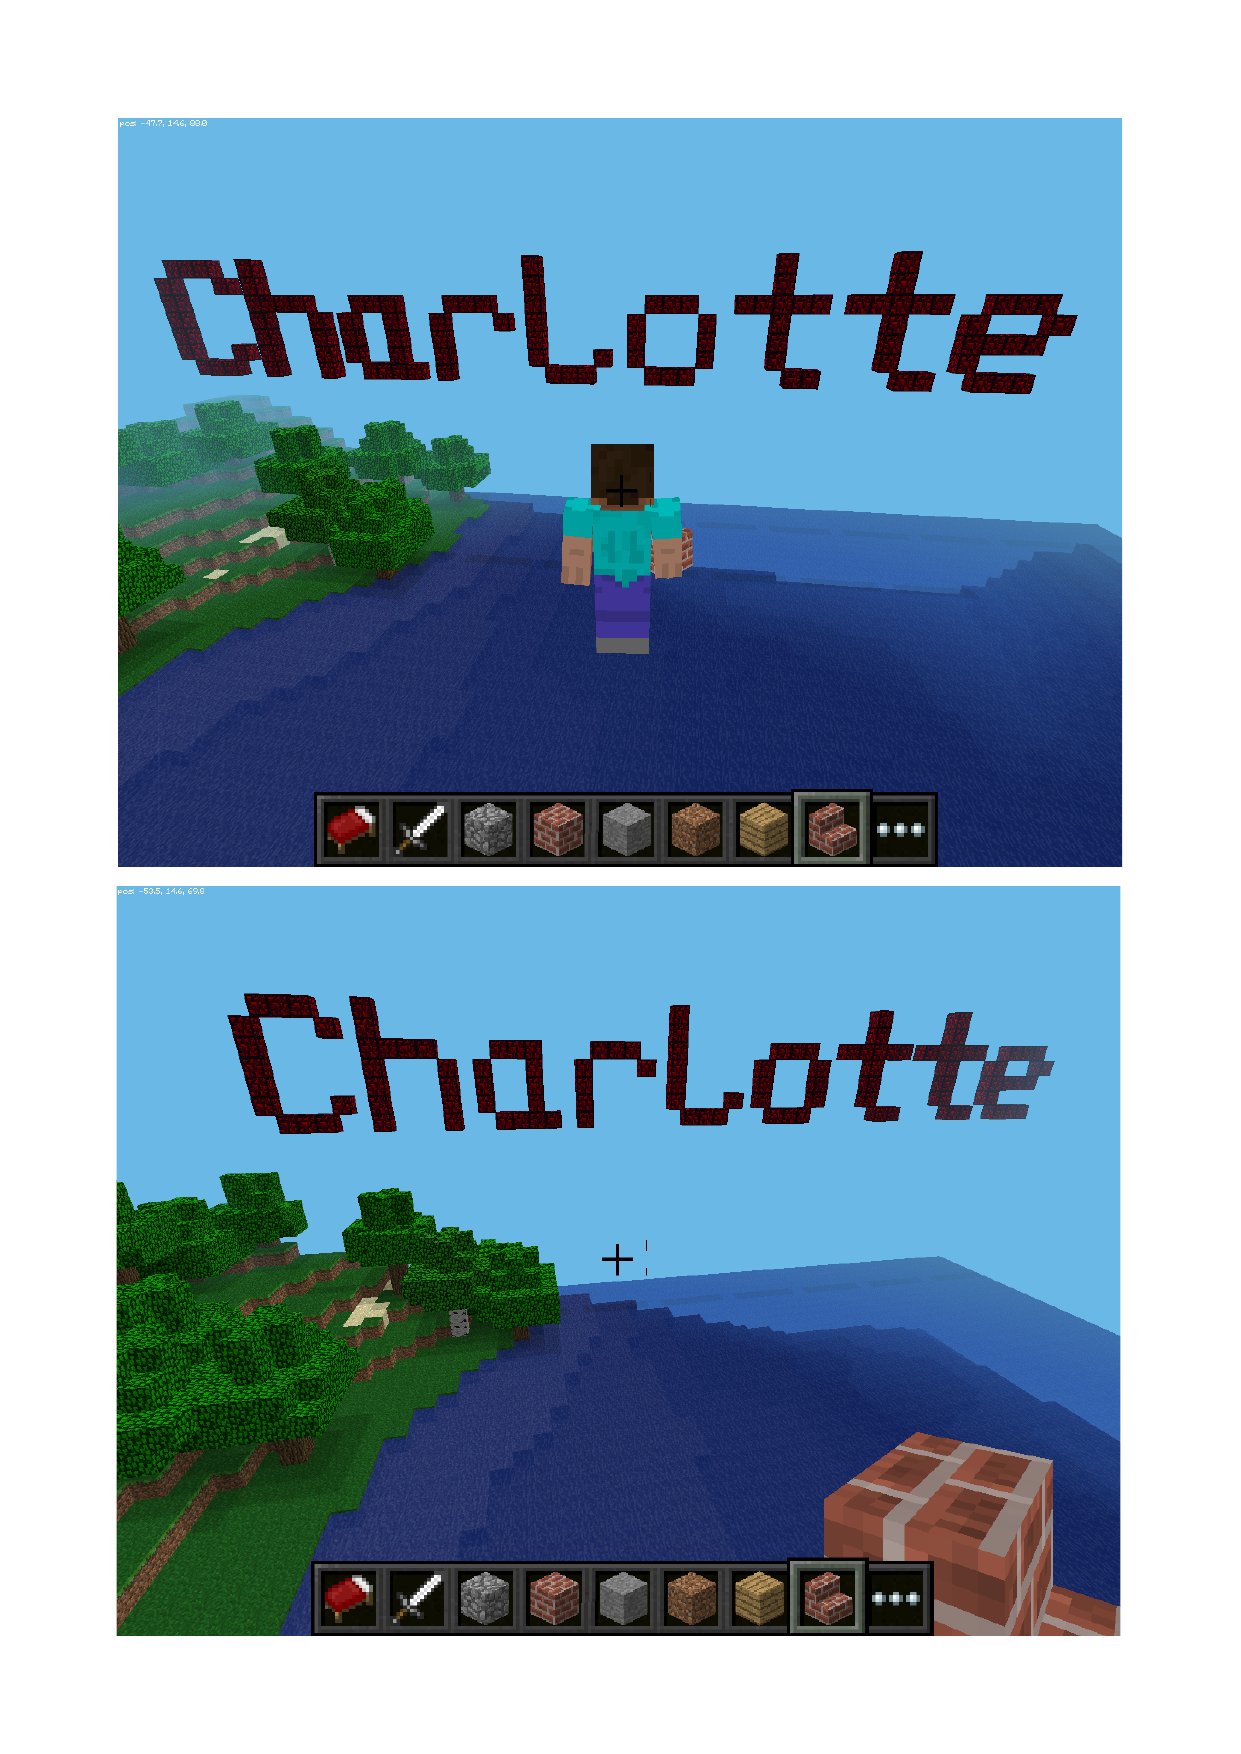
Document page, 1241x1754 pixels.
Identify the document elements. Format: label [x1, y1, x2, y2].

picture [118, 118, 1123, 867]
picture [116, 886, 1121, 1636]
